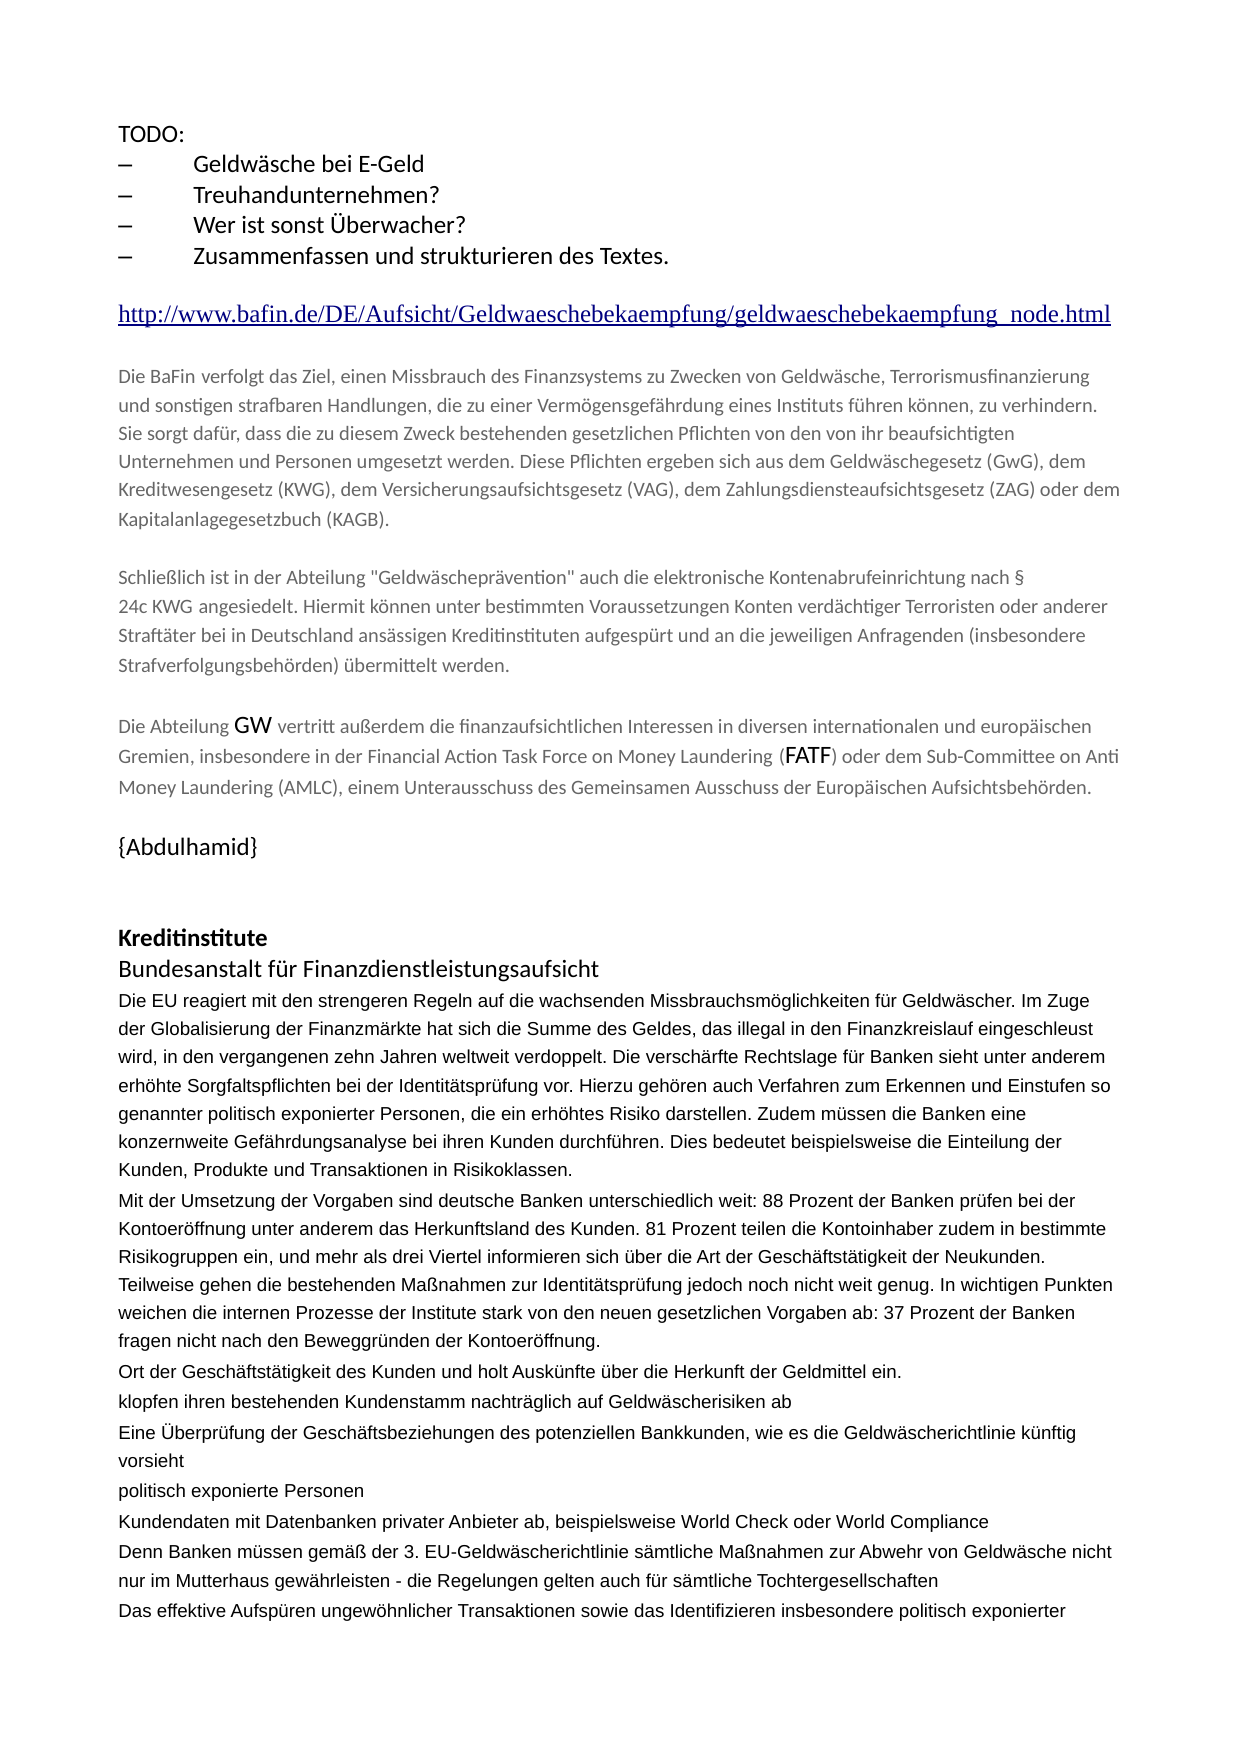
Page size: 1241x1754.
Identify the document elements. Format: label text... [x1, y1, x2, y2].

text TODO: [118, 118, 1122, 149]
text Eine Überprüfung der Geschäftsbeziehungen des potenziellen Bankkunden, wie es die Geldwäscherichtlinie künftig vorsieht [118, 1415, 1122, 1474]
text Bundesanstalt für Finanzdienstleistungsaufsicht [118, 953, 1122, 983]
text Mit der Umsetzung der Vorgaben sind deutsche Banken unterschiedlich weit: 88 Prozent der Banken prüfen bei der Kontoeröffnung unter anderem das Herkunftsland des Kunden. 81 Prozent teilen die Kontoinhaber zudem in bestimmte Risikogruppen ein, und mehr als drei Viertel informieren sich über die Art der Geschäftstätigkeit der Neukunden. Teilweise gehen die bestehenden Maßnahmen zur Identitätsprüfung jedoch noch nicht weit genug. In wichtigen Punkten weichen die internen Prozesse der Institute stark von den neuen gesetzlichen Vorgaben ab: 37 Prozent der Banken fragen nicht nach den Beweggründen der Kontoeröffnung. [118, 1183, 1122, 1354]
text Schließlich ist in der Abteilung "Geldwäscheprävention" auch die elektronische Kontenabrufeinrichtung nach § 24c KWG angesiedelt. Hiermit können unter bestimmten Voraussetzungen Konten verdächtiger Terroristen oder anderer Straftäter bei in Deutschland ansässigen Kreditinstituten aufgespürt und an die jeweiligen Anfragenden (insbesondere Strafverfolgungsbehörden) übermittelt werden. [118, 561, 1122, 678]
text Die EU reagiert mit den strengeren Regeln auf die wachsenden Missbrauchsmöglichkeiten für Geldwäscher. Im Zuge der Globalisierung der Finanzmärkte hat sich die Summe des Geldes, das illegal in den Finanzkreislauf eingeschleust wird, in den vergangenen zehn Jahren weltweit verdoppelt. Die verschärfte Rechtslage für Banken sieht unter anderem erhöhte Sorgfaltspflichten bei der Identitätsprüfung vor. Hierzu gehören auch Verfahren zum Erkennen und Einstufen so genannter politisch exponierter Personen, die ein erhöhtes Risiko darstellen. Zudem müssen die Banken eine konzernweite Gefährdungsanalyse bei ihren Kunden durchführen. Dies bedeutet beispielsweise die Einteilung der Kunden, Produkte und Transaktionen in Risikoklassen. [118, 983, 1122, 1183]
text klopfen ihren bestehenden Kundenstamm nachträglich auf Geldwäscherisiken ab [118, 1384, 1122, 1415]
text Ort der Geschäftstätigkeit des Kunden und holt Auskünfte über die Herkunft der Geldmittel ein. [118, 1354, 1122, 1384]
text {Abdulhamid} [118, 831, 1122, 861]
text Die BaFin verfolgt das Ziel, einen Missbrauch des Finanzsystems zu Zwecken von Geldwäsche, Terrorismusfinanzierung und sonstigen strafbaren Handlungen, die zu einer Vermögensgefährdung eines Instituts führen können, zu verhindern. Sie sorgt dafür, dass die zu diesem Zweck bestehenden gesetzlichen Pflichten von den von ihr beaufsichtigten Unternehmen und Personen umgesetzt werden. Diese Pflichten ergeben sich aus dem Geldwäschegesetz (GwG), dem Kreditwesengesetz (KWG), dem Versicherungsaufsichtsgesetz (VAG), dem Zahlungsdiensteaufsichtsgesetz (ZAG) oder dem Kapitalanlagegesetzbuch (KAGB). [118, 359, 1122, 532]
text Die Abteilung GW vertritt außerdem die finanzaufsichtlichen Interessen in diversen internationalen und europäischen Gremien, insbesondere in der Financial Action Task Force on Money Laundering (FATF) oder dem Sub-Committee on Anti Money Laundering (AMLC), einem Unterausschuss des Gemeinsamen Ausschuss der Europäischen Aufsichtsbehörden. [118, 709, 1122, 800]
list Treuhandunternehmen? [118, 179, 1122, 210]
list Geldwäsche bei E-Geld [118, 149, 1122, 179]
text Kundendaten mit Datenbanken privater Anbieter ab, beispielsweise World Check oder World Compliance [118, 1504, 1122, 1535]
text http://www.bafin.de/DE/Aufsicht/Geldwaeschebekaempfung/geldwaeschebekaempfung_node.html [118, 299, 1122, 328]
text Das effektive Aufspüren ungewöhnlicher Transaktionen sowie das Identifizieren insbesondere politisch exponierter [118, 1593, 1122, 1621]
list Zusammenfassen und strukturieren des Textes. [118, 240, 1122, 271]
list Wer ist sonst Überwacher? [118, 210, 1122, 240]
text Kreditinstitute [118, 922, 1122, 953]
text Denn Banken müssen gemäß der 3. EU-Geldwäscherichtlinie sämtliche Maßnahmen zur Abwehr von Geldwäsche nicht nur im Mutterhaus gewährleisten - die Regelungen gelten auch für sämtliche Tochtergesellschaften [118, 1535, 1122, 1593]
text politisch exponierte Personen [118, 1474, 1122, 1504]
